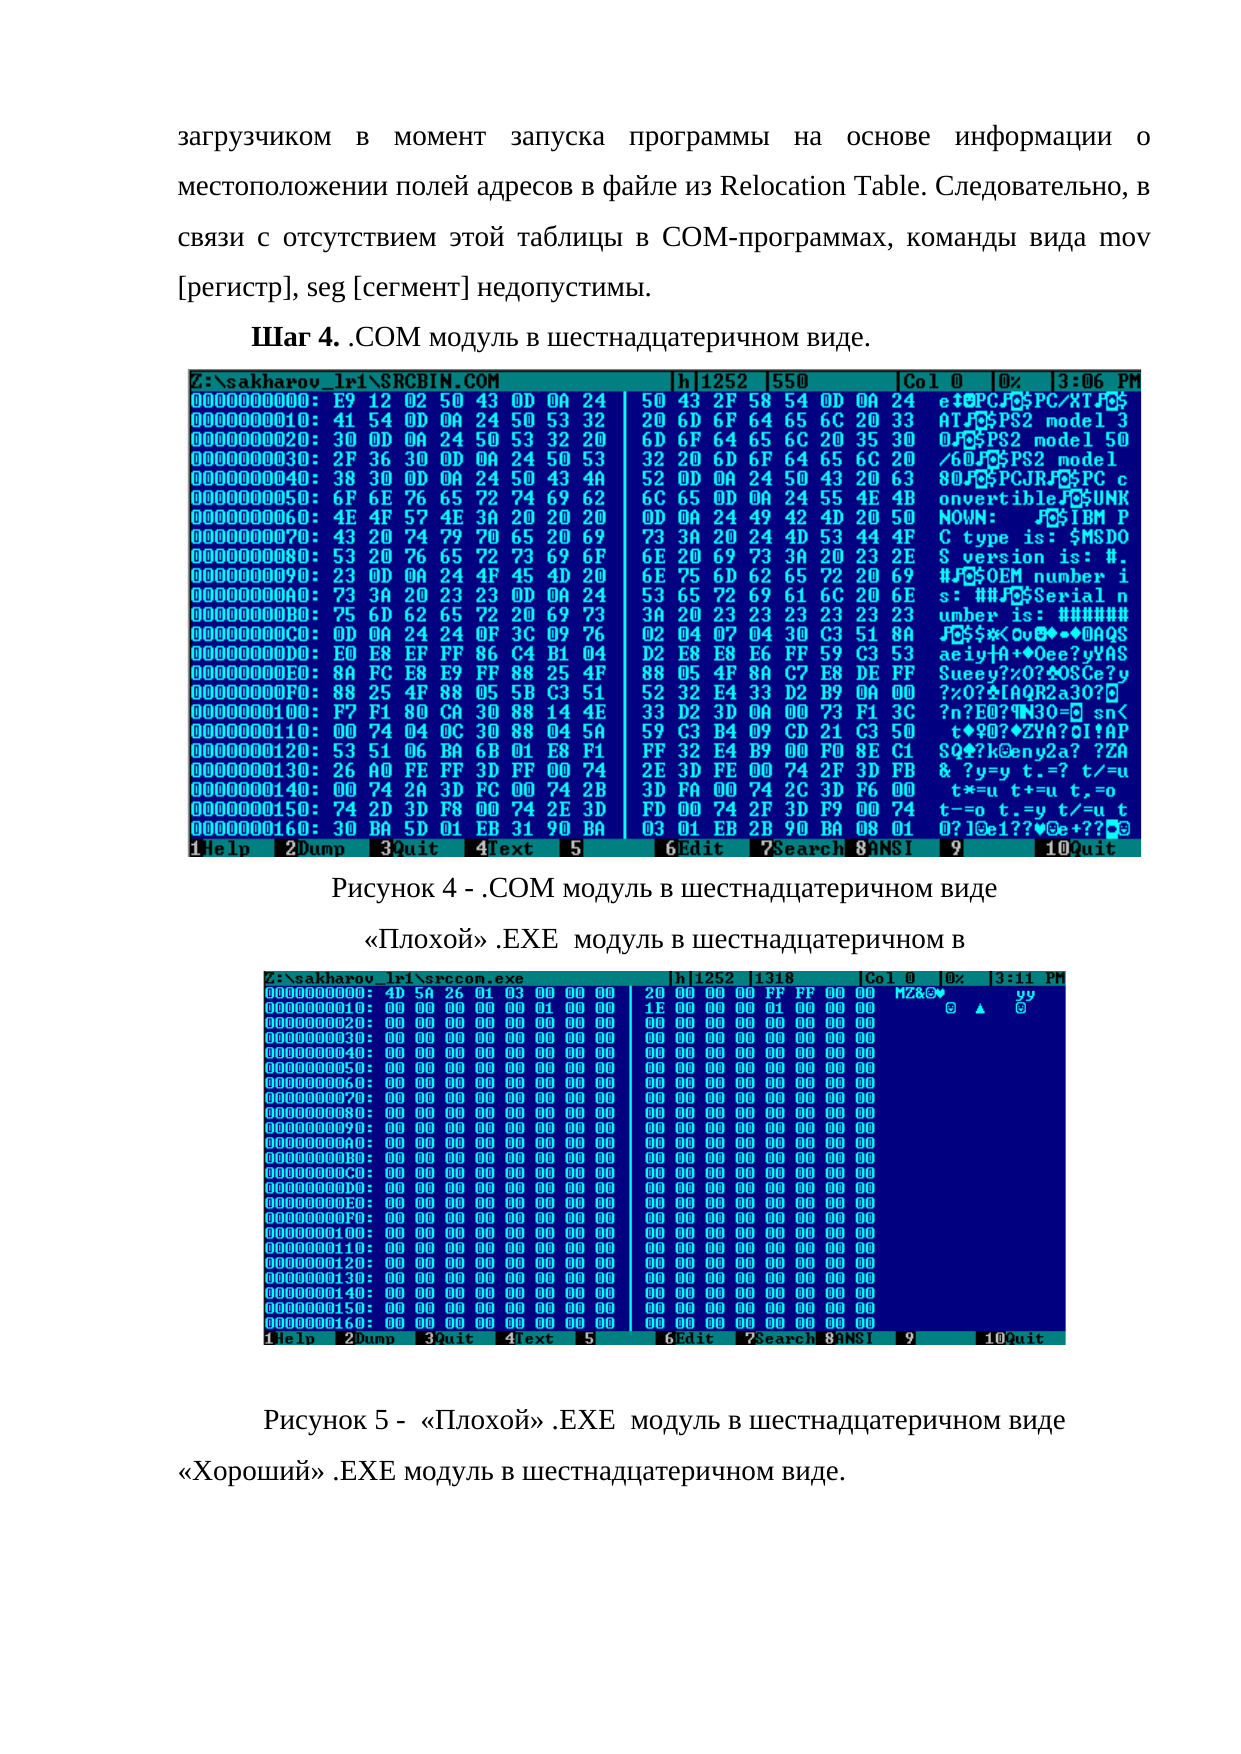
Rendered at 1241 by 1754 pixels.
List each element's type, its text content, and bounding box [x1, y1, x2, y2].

text Рисунок 4 - .COM модуль в шестнадцатеричном виде [177, 871, 1152, 904]
picture [187, 369, 1142, 857]
picture [263, 971, 1066, 1345]
text Шаг 4. .COM модуль в шестнадцатеричном виде. [177, 319, 1152, 353]
text «Плохой» .EXE модуль в шестнадцатеричном в [177, 921, 1152, 954]
text «Хороший» .EXE модуль в шестнадцатеричном виде. [177, 1453, 1152, 1486]
text Рисунок 5 - «Плохой» .EXE модуль в шестнадцатеричном виде [177, 1402, 1152, 1436]
text загрузчиком в момент запуска программы на основе информации о местоположении полей адресов в файле из Relocation Table. Следовательно, в связи с отсутствием этой таблицы в COM-программах, команды вида mov [регистр], seg [сегмент] недопустимы. [177, 118, 1152, 303]
